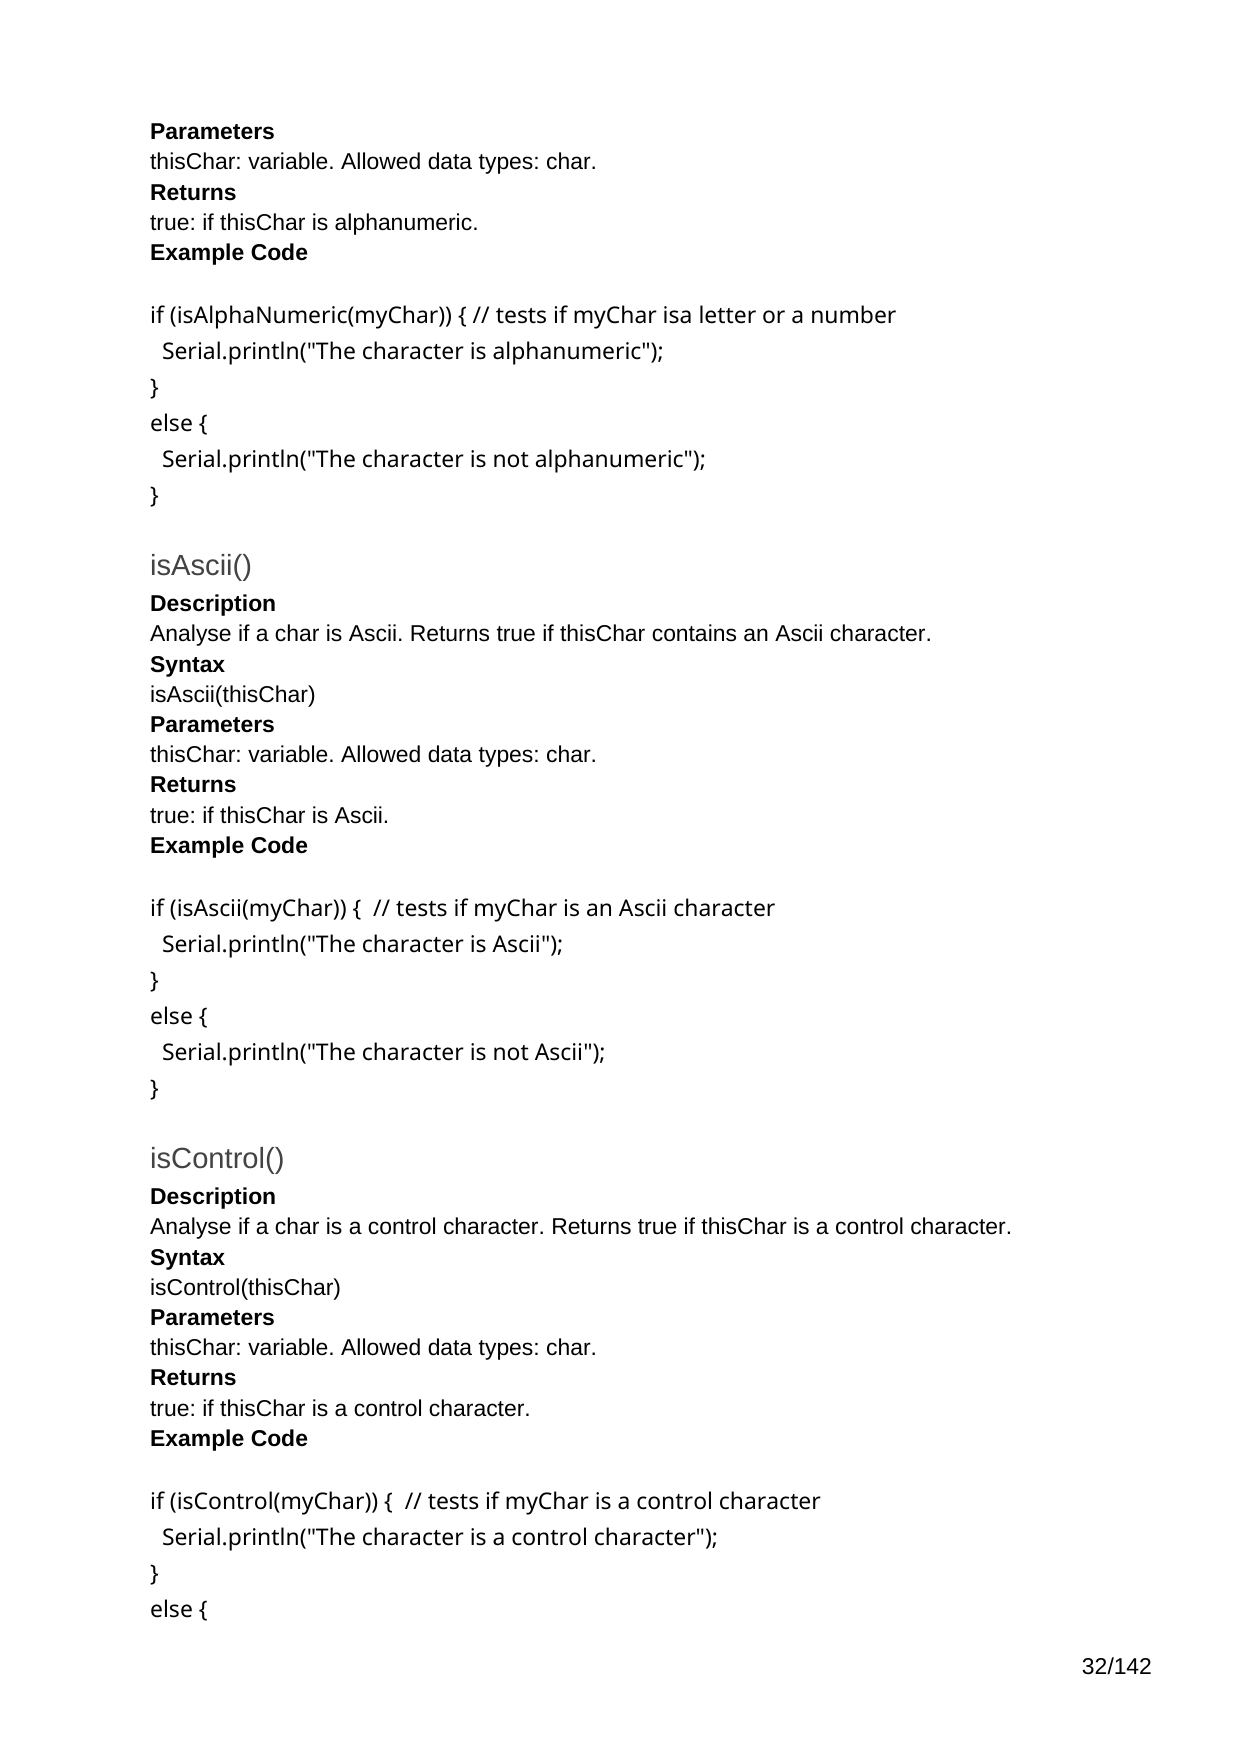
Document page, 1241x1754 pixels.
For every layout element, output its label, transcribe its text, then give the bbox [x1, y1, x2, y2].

text thisChar: variable. Allowed data types: char. [150, 148, 1152, 174]
text } [150, 1557, 1152, 1588]
text Description [150, 1183, 1152, 1209]
text Serial.println("The character is Ascii"); [150, 928, 1152, 959]
text } [150, 479, 1152, 510]
text Returns [150, 771, 1152, 798]
text Serial.println("The character is not alphanumeric"); [150, 443, 1152, 474]
text if (isAlphaNumeric(myChar)) { // tests if myChar isa letter or a number [150, 299, 1152, 331]
text Description [150, 590, 1152, 616]
text true: if thisChar is a control character. [150, 1394, 1152, 1421]
text thisChar: variable. Allowed data types: char. [150, 741, 1152, 767]
text } [150, 964, 1152, 995]
text Parameters [150, 711, 1152, 737]
text Analyse if a char is a control character. Returns true if thisChar is a control character. [150, 1213, 1152, 1239]
subtitle isAscii() [150, 548, 1152, 582]
text Syntax [150, 1243, 1152, 1270]
text Serial.println("The character is alphanumeric"); [150, 335, 1152, 366]
text if (isControl(myChar)) { // tests if myChar is a control character [150, 1485, 1152, 1516]
text isAscii(thisChar) [150, 681, 1152, 707]
text if (isAscii(myChar)) { // tests if myChar is an Ascii character [150, 892, 1152, 923]
text Returns [150, 178, 1152, 205]
text Example Code [150, 239, 1152, 265]
text Parameters [150, 1304, 1152, 1330]
text else { [150, 1593, 1152, 1624]
text Serial.println("The character is a control character"); [150, 1521, 1152, 1552]
text else { [150, 407, 1152, 438]
text } [150, 371, 1152, 402]
text thisChar: variable. Allowed data types: char. [150, 1334, 1152, 1360]
text true: if thisChar is Ascii. [150, 802, 1152, 828]
text true: if thisChar is alphanumeric. [150, 209, 1152, 235]
text Example Code [150, 832, 1152, 858]
text else { [150, 1000, 1152, 1031]
text Analyse if a char is Ascii. Returns true if thisChar contains an Ascii character. [150, 620, 1152, 647]
text Serial.println("The character is not Ascii"); [150, 1036, 1152, 1067]
text Syntax [150, 651, 1152, 677]
subtitle isControl() [150, 1141, 1152, 1175]
text isControl(thisChar) [150, 1274, 1152, 1300]
text Returns [150, 1364, 1152, 1391]
text Parameters [150, 118, 1152, 144]
text } [150, 1072, 1152, 1103]
text Example Code [150, 1425, 1152, 1451]
